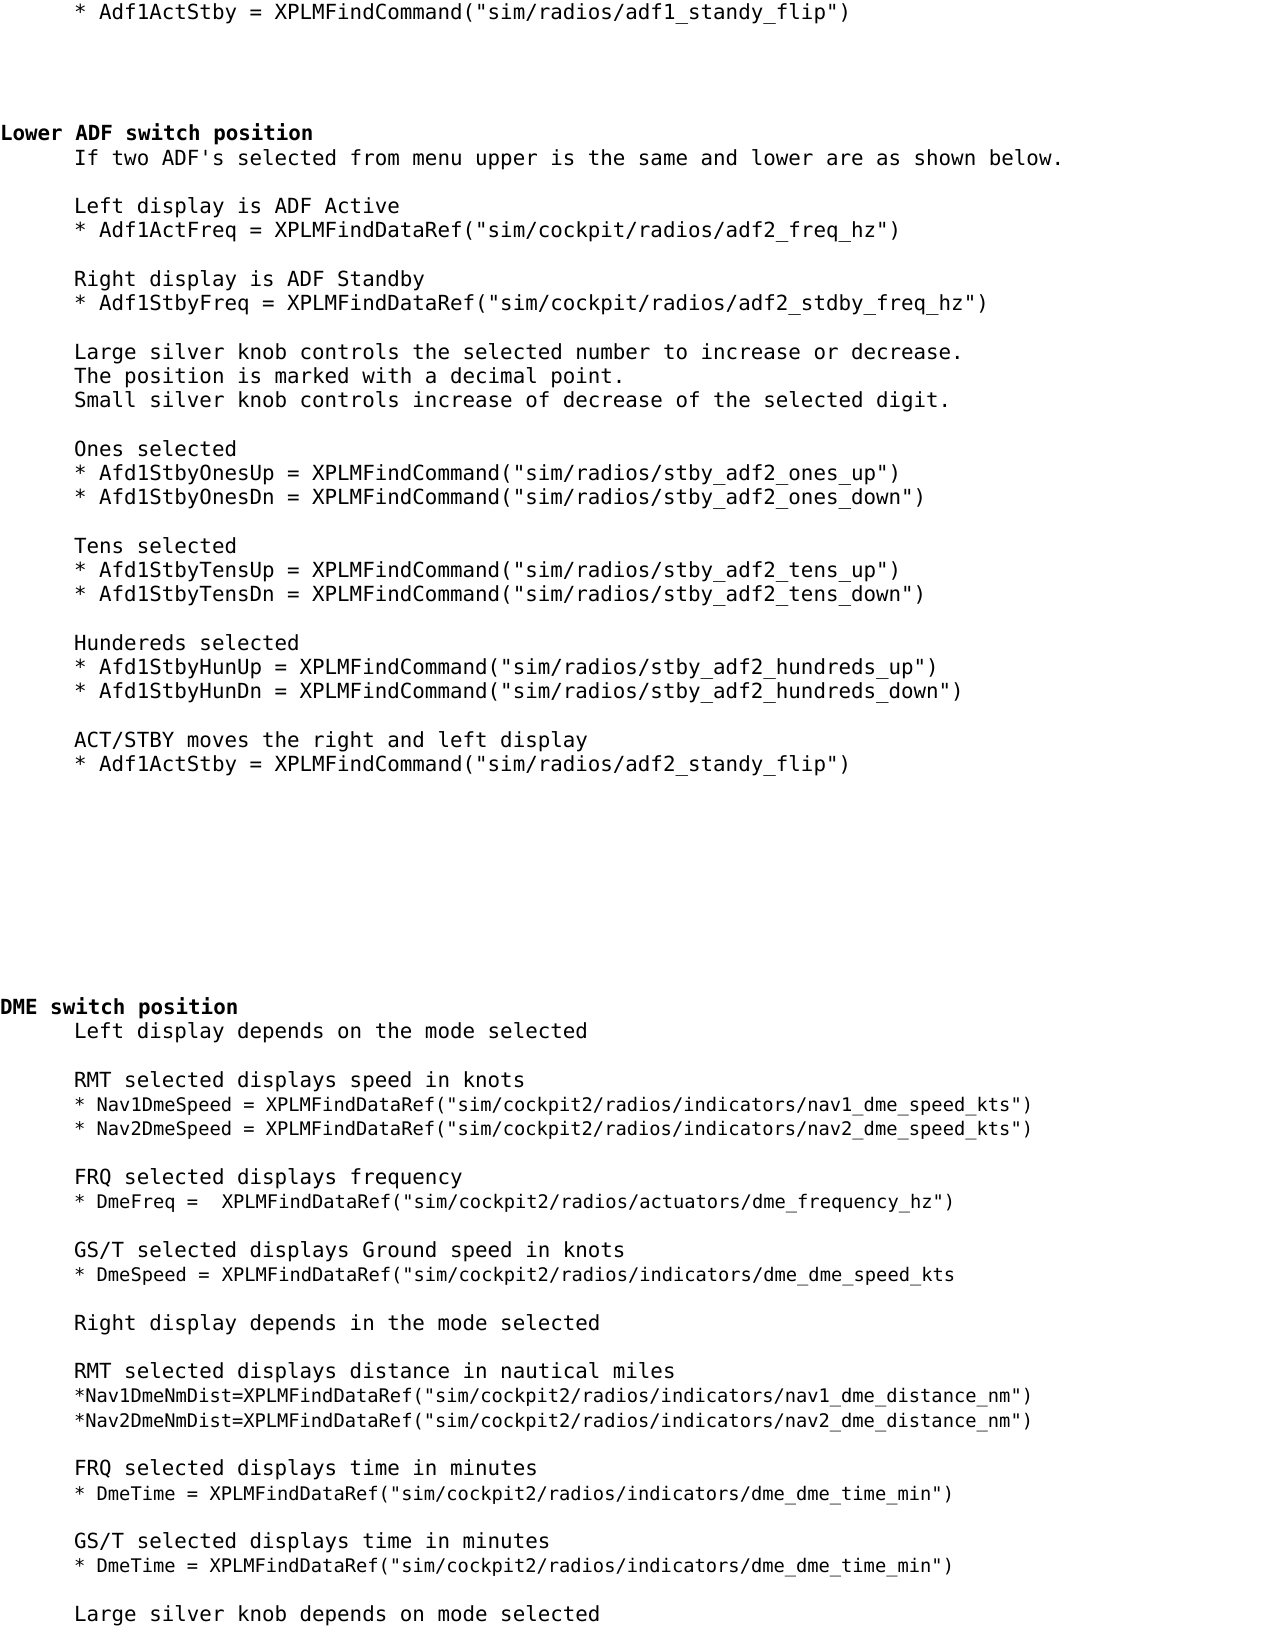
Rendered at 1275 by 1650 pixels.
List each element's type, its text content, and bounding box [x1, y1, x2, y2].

text * DmeTime = XPLMFindDataRef("sim/cockpit2/radios/indicators/dme_dme_time_min") [0, 1553, 1275, 1578]
text GS/T selected displays time in minutes [0, 1529, 1275, 1553]
text * Adf1StbyFreq = XPLMFindDataRef("sim/cockpit/radios/adf2_stdby_freq_hz") [0, 291, 1275, 316]
text * DmeTime = XPLMFindDataRef("sim/cockpit2/radios/indicators/dme_dme_time_min") [0, 1481, 1275, 1505]
text * DmeFreq = XPLMFindDataRef("sim/cockpit2/radios/actuators/dme_frequency_hz") [0, 1189, 1275, 1213]
text If two ADF's selected from menu upper is the same and lower are as shown below. [0, 146, 1275, 170]
text * Afd1StbyTensDn = XPLMFindCommand("sim/radios/stby_adf2_tens_down") [0, 582, 1275, 607]
text Lower ADF switch position [0, 121, 1275, 146]
text * Adf1ActStby = XPLMFindCommand("sim/radios/adf1_standy_flip") [0, 0, 1275, 24]
text Hundereds selected [0, 631, 1275, 655]
text DME switch position [0, 995, 1275, 1019]
text * DmeSpeed = XPLMFindDataRef("sim/cockpit2/radios/indicators/dme_dme_speed_kts [0, 1262, 1275, 1286]
text Ones selected [0, 437, 1275, 461]
text * Afd1StbyHunDn = XPLMFindCommand("sim/radios/stby_adf2_hundreds_down") [0, 679, 1275, 704]
text Small silver knob controls increase of decrease of the selected digit. [0, 388, 1275, 413]
text The position is marked with a decimal point. [0, 364, 1275, 388]
text * Afd1StbyOnesDn = XPLMFindCommand("sim/radios/stby_adf2_ones_down") [0, 485, 1275, 510]
text Left display is ADF Active [0, 194, 1275, 218]
text * Afd1StbyHunUp = XPLMFindCommand("sim/radios/stby_adf2_hundreds_up") [0, 655, 1275, 679]
text Large silver knob controls the selected number to increase or decrease. [0, 340, 1275, 364]
text Right display is ADF Standby [0, 267, 1275, 291]
text Left display depends on the mode selected [0, 1019, 1275, 1044]
text *Nav2DmeNmDist=XPLMFindDataRef("sim/cockpit2/radios/indicators/nav2_dme_distance_nm") [0, 1408, 1275, 1432]
text * Adf1ActStby = XPLMFindCommand("sim/radios/adf2_standy_flip") [0, 752, 1275, 777]
text ACT/STBY moves the right and left display [0, 728, 1275, 752]
text *Nav1DmeNmDist=XPLMFindDataRef("sim/cockpit2/radios/indicators/nav1_dme_distance_nm") [0, 1383, 1275, 1408]
text * Afd1StbyOnesUp = XPLMFindCommand("sim/radios/stby_adf2_ones_up") [0, 461, 1275, 485]
text RMT selected displays speed in knots [0, 1068, 1275, 1092]
text Large silver knob depends on mode selected [0, 1602, 1275, 1626]
text * Nav1DmeSpeed = XPLMFindDataRef("sim/cockpit2/radios/indicators/nav1_dme_speed_kts") [0, 1092, 1275, 1116]
text RMT selected displays distance in nautical miles [0, 1359, 1275, 1383]
text FRQ selected displays time in minutes [0, 1456, 1275, 1481]
text FRQ selected displays frequency [0, 1165, 1275, 1189]
text * Adf1ActFreq = XPLMFindDataRef("sim/cockpit/radios/adf2_freq_hz") [0, 218, 1275, 243]
text * Nav2DmeSpeed = XPLMFindDataRef("sim/cockpit2/radios/indicators/nav2_dme_speed_kts") [0, 1116, 1275, 1141]
text Tens selected [0, 534, 1275, 558]
text Right display depends in the mode selected [0, 1311, 1275, 1335]
text GS/T selected displays Ground speed in knots [0, 1238, 1275, 1262]
text * Afd1StbyTensUp = XPLMFindCommand("sim/radios/stby_adf2_tens_up") [0, 558, 1275, 582]
